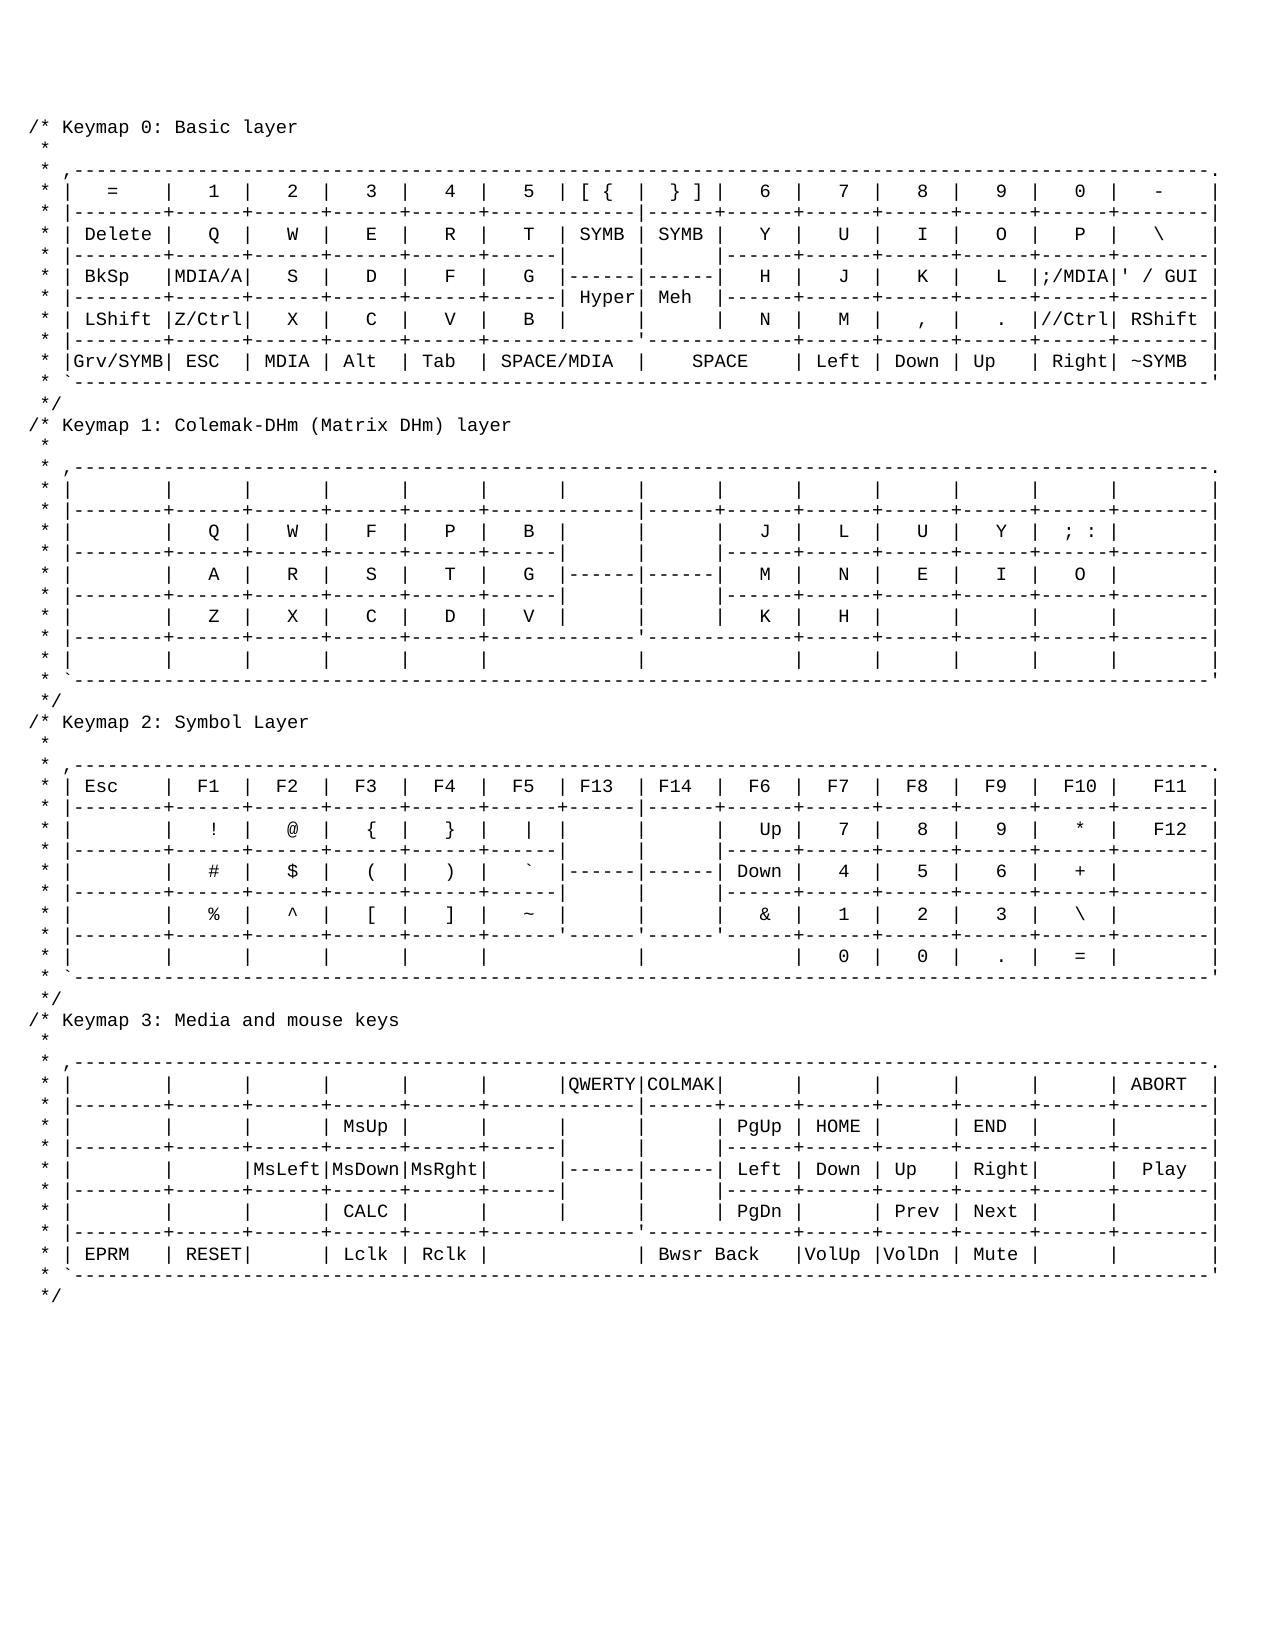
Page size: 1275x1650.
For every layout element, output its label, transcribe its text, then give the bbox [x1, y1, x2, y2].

text * ,-----------------------------------------------------------------------------------------------------. [28, 161, 1247, 182]
text /* Keymap 3: Media and mouse keys [28, 1011, 1247, 1032]
text * `-----------------------------------------------------------------------------------------------------' [28, 968, 1247, 989]
text * | | | | MsUp | | | | | PgUp | HOME | | END | | | [28, 1117, 1247, 1138]
text * ,-----------------------------------------------------------------------------------------------------. [28, 1053, 1247, 1074]
text * `-----------------------------------------------------------------------------------------------------' [28, 671, 1247, 692]
text * | Delete | Q | W | E | R | T | SYMB | SYMB | Y | U | I | O | P | \ | [28, 224, 1247, 246]
text * [28, 1032, 1247, 1053]
text * | | |MsLeft|MsDown|MsRght| |------|------| Left | Down | Up | Right| | Play | [28, 1159, 1247, 1181]
text * | | | | | | |QWERTY|COLMAK| | | | | | ABORT | [28, 1074, 1247, 1096]
text */ [28, 692, 1247, 713]
text * |--------+------+------+------+------+-------------|------+------+------+------+------+------+--------| [28, 203, 1247, 224]
text * |--------+------+------+------+------+------| | |------+------+------+------+------+--------| [28, 883, 1247, 904]
text * |--------+------+------+------+------+------| | |------+------+------+------+------+--------| [28, 1181, 1247, 1202]
text * | | # | $ | ( | ) | ` |------|------| Down | 4 | 5 | 6 | + | | [28, 862, 1247, 883]
text */ [28, 1287, 1247, 1308]
text * | | Q | W | F | P | B | | | J | L | U | Y | ; : | | [28, 522, 1247, 543]
text * |--------+------+------+------+------+------'------'------'------+------+------+------+------+--------| [28, 926, 1247, 947]
text * ,-----------------------------------------------------------------------------------------------------. [28, 458, 1247, 479]
text * |--------+------+------+------+------+-------------'-------------+------+------+------+------+--------| [28, 628, 1247, 649]
text * | | | | CALC | | | | | PgDn | | Prev | Next | | | [28, 1202, 1247, 1223]
text * [28, 139, 1247, 161]
text * | | | | | | | | | | | | | [28, 649, 1247, 671]
text * | BkSp |MDIA/A| S | D | F | G |------|------| H | J | K | L |;/MDIA|' / GUI | [28, 267, 1247, 288]
text * |--------+------+------+------+------+------| | |------+------+------+------+------+--------| [28, 841, 1247, 862]
text * | = | 1 | 2 | 3 | 4 | 5 | [ { | } ] | 6 | 7 | 8 | 9 | 0 | - | [28, 182, 1247, 203]
text * | | ! | @ | { | } | | | | | Up | 7 | 8 | 9 | * | F12 | [28, 819, 1247, 841]
text * | LShift |Z/Ctrl| X | C | V | B | | | N | M | , | . |//Ctrl| RShift | [28, 309, 1247, 331]
text /* Keymap 2: Symbol Layer [28, 713, 1247, 734]
text * |--------+------+------+------+------+-------------'-------------+------+------+------+------+--------| [28, 331, 1247, 352]
text * |--------+------+------+------+------+------| | |------+------+------+------+------+--------| [28, 586, 1247, 607]
text * |--------+------+------+------+------+------+------|------+------+------+------+------+------+--------| [28, 798, 1247, 819]
text * [28, 437, 1247, 458]
text * `-----------------------------------------------------------------------------------------------------' [28, 1266, 1247, 1287]
text */ [28, 394, 1247, 416]
text * [28, 734, 1247, 756]
text * | | % | ^ | [ | ] | ~ | | | & | 1 | 2 | 3 | \ | | [28, 904, 1247, 926]
text * |--------+------+------+------+------+------| | |------+------+------+------+------+--------| [28, 543, 1247, 564]
text * ,-----------------------------------------------------------------------------------------------------. [28, 756, 1247, 777]
text * | | | | | | | | | | | | | | | [28, 479, 1247, 501]
text */ [28, 989, 1247, 1011]
text * |Grv/SYMB| ESC | MDIA | Alt | Tab | SPACE/MDIA | SPACE | Left | Down | Up | Right| ~SYMB | [28, 352, 1247, 373]
text * |--------+------+------+------+------+------| Hyper| Meh |------+------+------+------+------+--------| [28, 288, 1247, 309]
text * | | A | R | S | T | G |------|------| M | N | E | I | O | | [28, 564, 1247, 586]
text * | | Z | X | C | D | V | | | K | H | | | | | [28, 607, 1247, 628]
text * `-----------------------------------------------------------------------------------------------------' [28, 373, 1247, 394]
text /* Keymap 0: Basic layer [28, 118, 1247, 139]
text * |--------+------+------+------+------+-------------|------+------+------+------+------+------+--------| [28, 501, 1247, 522]
text /* Keymap 1: Colemak-DHm (Matrix DHm) layer [28, 416, 1247, 437]
text * | EPRM | RESET| | Lclk | Rclk | | Bwsr Back |VolUp |VolDn | Mute | | | [28, 1244, 1247, 1266]
text * | Esc | F1 | F2 | F3 | F4 | F5 | F13 | F14 | F6 | F7 | F8 | F9 | F10 | F11 | [28, 777, 1247, 798]
text * | | | | | | | | 0 | 0 | . | = | | [28, 947, 1247, 968]
text * |--------+------+------+------+------+-------------|------+------+------+------+------+------+--------| [28, 1096, 1247, 1117]
text * |--------+------+------+------+------+------| | |------+------+------+------+------+--------| [28, 246, 1247, 267]
text * |--------+------+------+------+------+------| | |------+------+------+------+------+--------| [28, 1138, 1247, 1159]
text * |--------+------+------+------+------+-------------'-------------+------+------+------+------+--------| [28, 1223, 1247, 1244]
